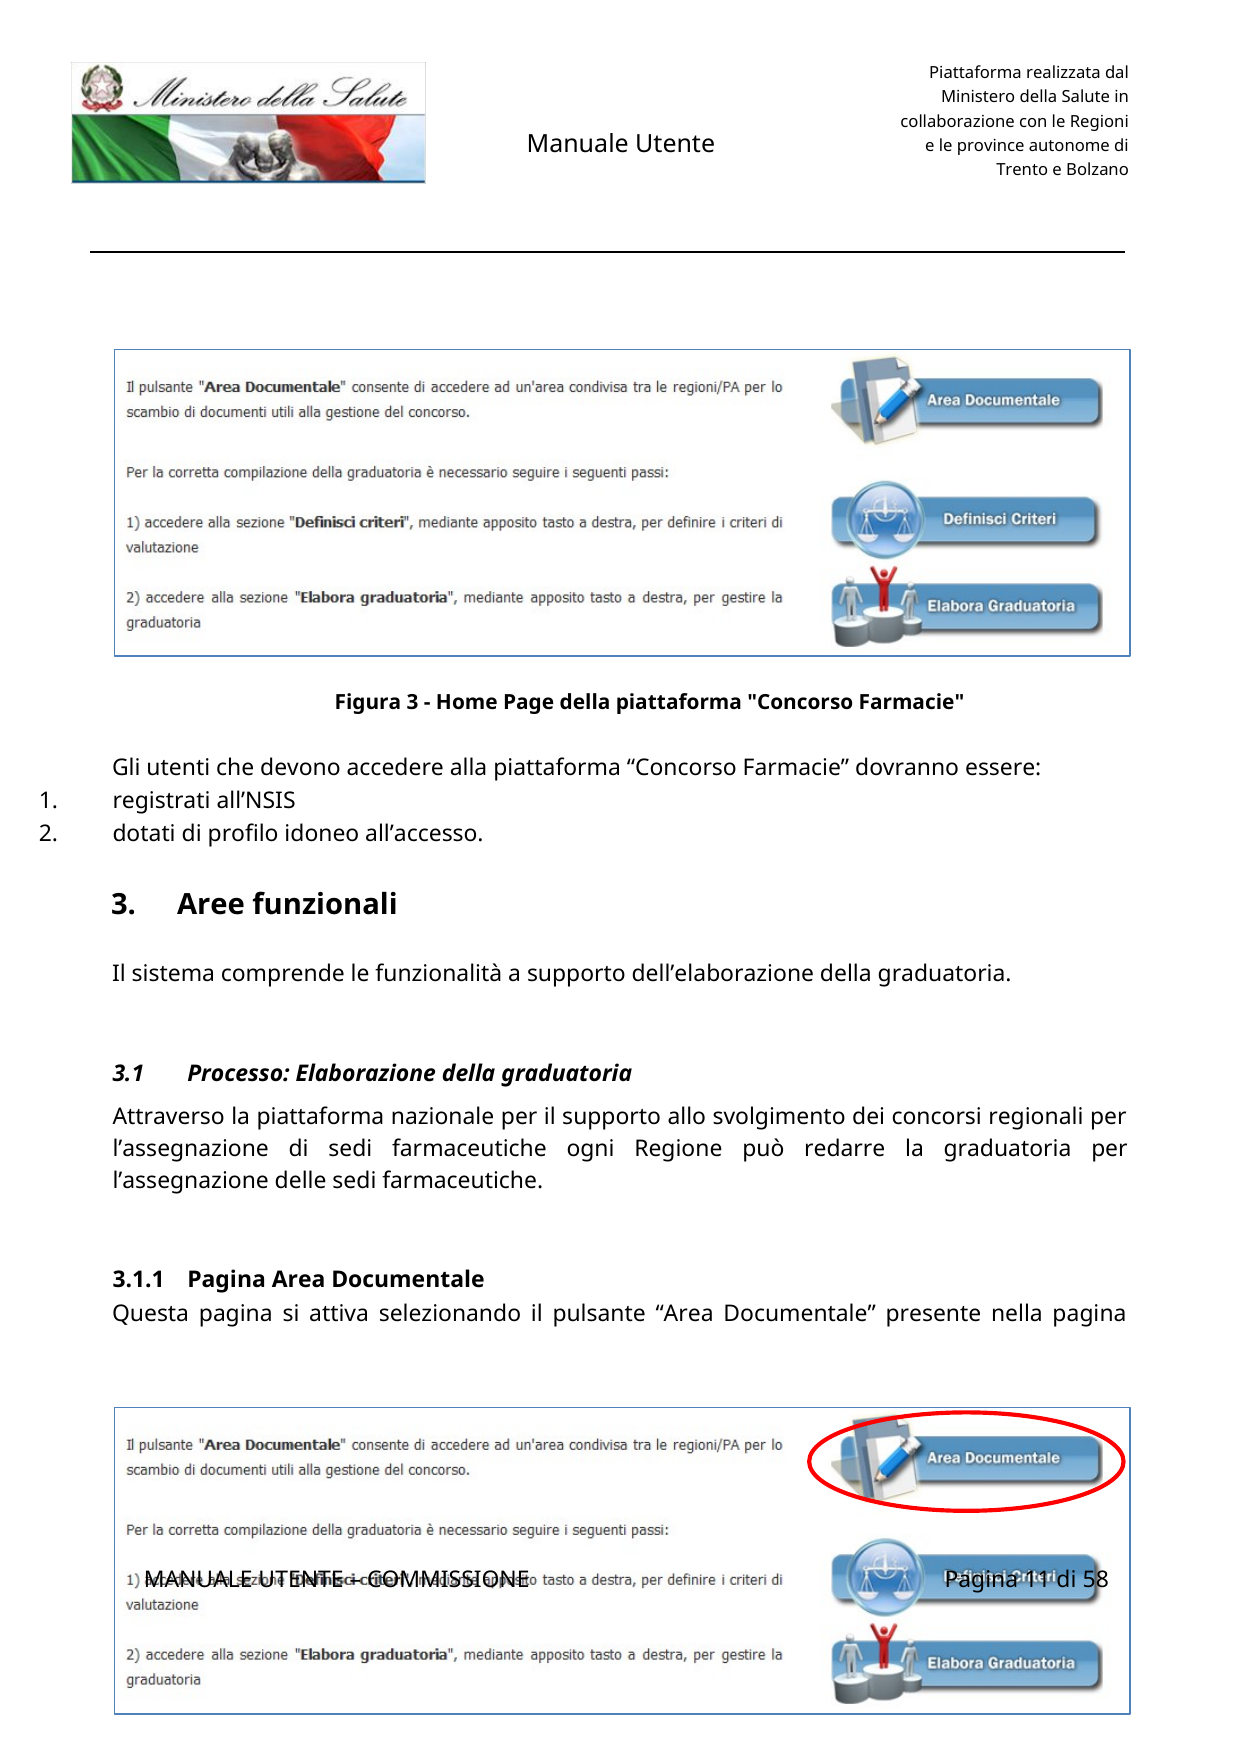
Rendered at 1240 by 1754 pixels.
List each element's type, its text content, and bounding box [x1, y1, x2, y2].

text e consente l’accesso ad un’area, visibile a tutti gli utenti regionali, in cui è possibile inserire e visualizzare documenti di interesse comune. [112, 1395, 1116, 1460]
subtitle 3.1 Processo: Elaborazione della graduatoria [112, 1057, 1178, 1088]
text (Figura 3) [112, 1362, 1116, 1393]
text Attraverso la piattaforma nazionale per il supporto allo svolgimento dei concorsi regionali per l’assegnazione di sedi farmaceutiche ogni Regione può redarre la graduatoria per l’assegnazione delle sedi farmaceutiche. [112, 1100, 1128, 1195]
list dotati di profilo idoneo all’accesso. [38, 817, 1172, 849]
subtitle 3. Aree funzionali [111, 883, 1178, 923]
text Figura 3 - Home Page della piattaforma "Concorso Farmacie" [334, 687, 1178, 716]
text Il sistema comprende le funzionalità a supporto dell’elaborazione della graduatoria. [112, 957, 1172, 988]
subtitle 3.1.1 Pagina Area Documentale [112, 1263, 1178, 1295]
list registrati all’NSIS [38, 784, 1172, 815]
text Gli utenti che devono accedere alla piattaforma “Concorso Farmacie” dovranno essere: [112, 751, 1172, 782]
text Questa pagina si attiva selezionando il pulsante “Area Documentale” presente nella pagina iniziale [112, 1297, 1128, 1360]
